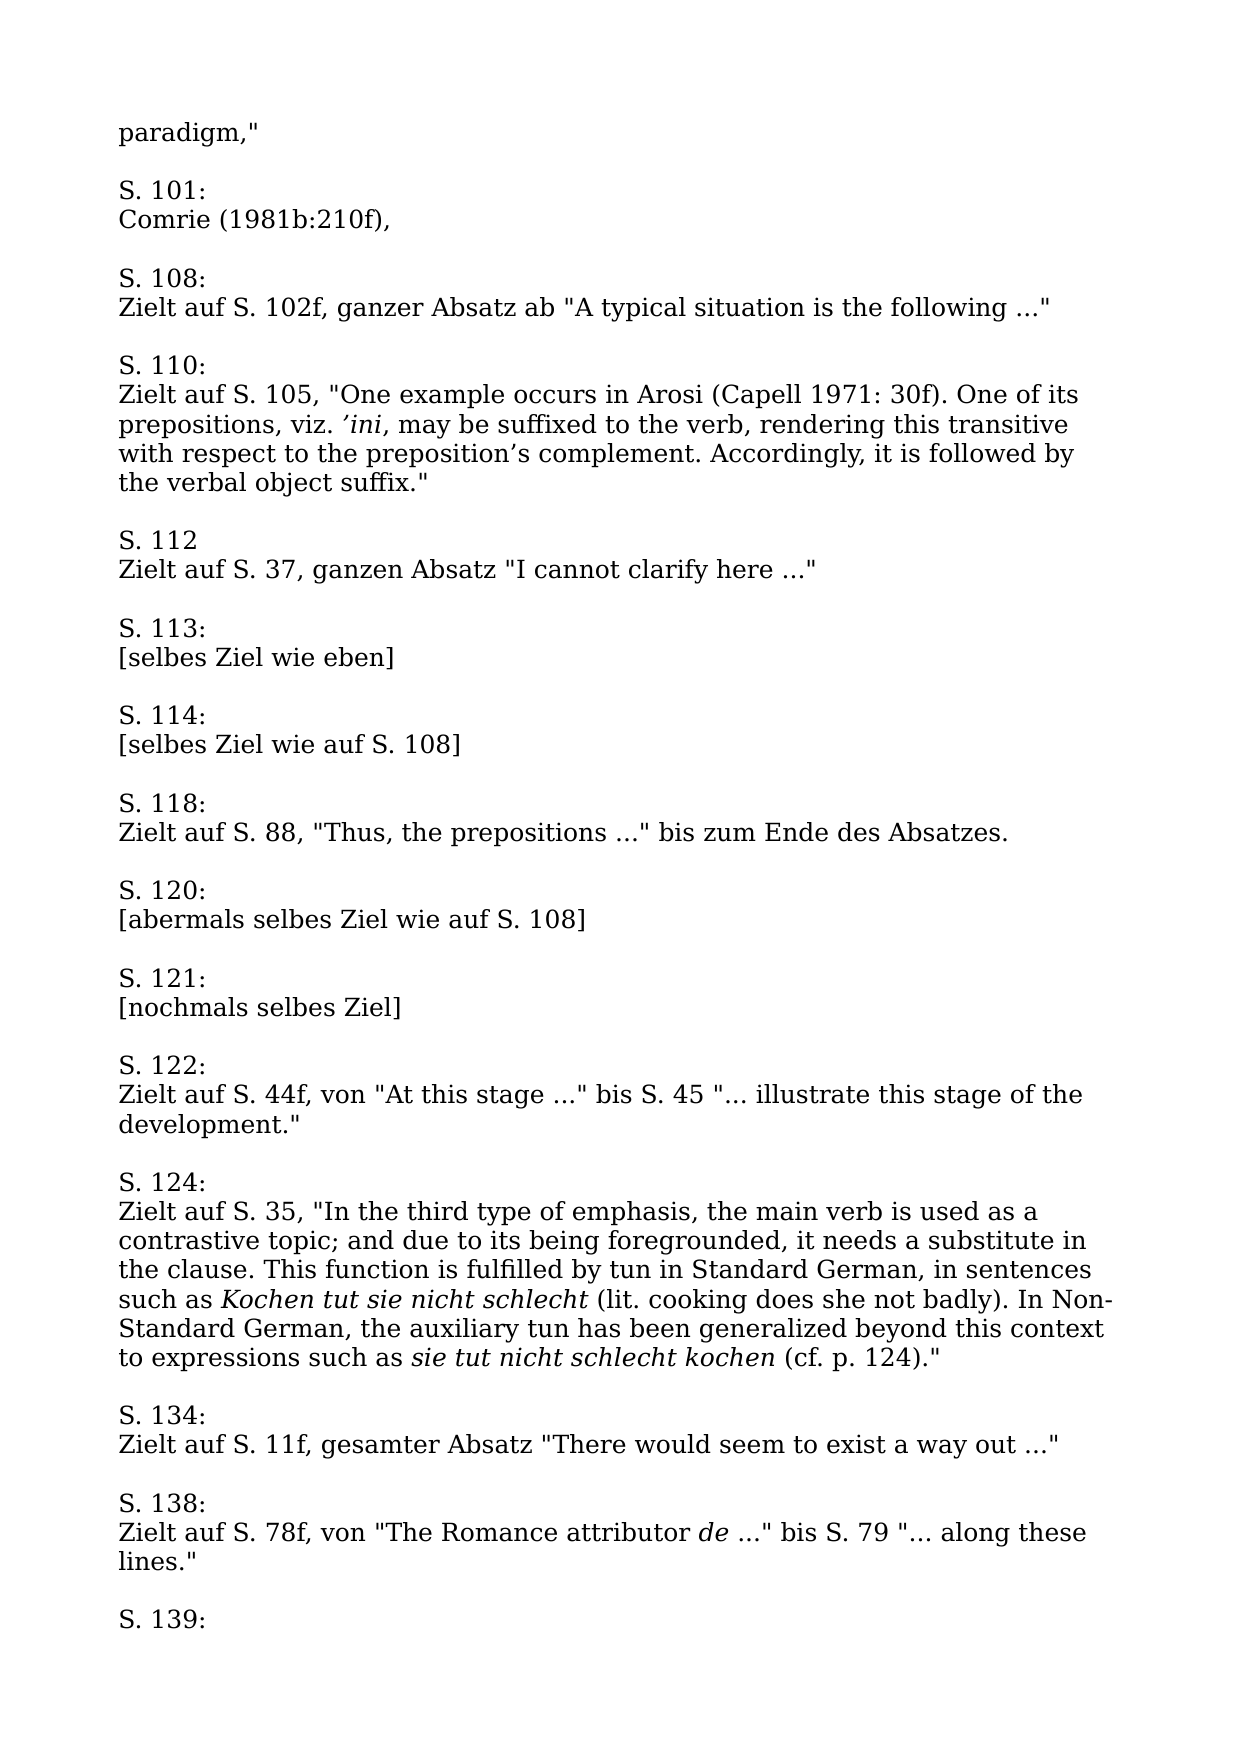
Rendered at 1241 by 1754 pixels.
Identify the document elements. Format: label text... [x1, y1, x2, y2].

text S. 134: [118, 1401, 1122, 1431]
text Zielt auf S. 105, "One example occurs in Arosi (Capell 1971: 30f). One of its prepositions, viz. ’ini, may be suffixed to the verb, rendering this transitive with respect to the preposition’s complement. Accordingly, it is followed by the verbal object suffix." [118, 381, 1122, 497]
text Zielt auf S. 35, "In the third type of emphasis, the main verb is used as a contrastive topic; and due to its being foregrounded, it needs a substitute in the clause. This function is fulfilled by tun in Standard German, in sentences such as Kochen tut sie nicht schlecht (lit. cooking does she not badly). In Non-Standard German, the auxiliary tun has been generalized beyond this context to expressions such as sie tut nicht schlecht kochen (cf. p. 124)." [118, 1197, 1122, 1372]
text Zielt auf S. 11f, gesamter Absatz "There would seem to exist a way out ..." [118, 1431, 1122, 1460]
text [selbes Ziel wie auf S. 108] [118, 731, 1122, 760]
text Comrie (1981b:210f), [118, 206, 1122, 235]
text S. 114: [118, 701, 1122, 731]
text Zielt auf S. 37, ganzen Absatz "I cannot clarify here ..." [118, 556, 1122, 585]
text Zielt auf S. 44f, von "At this stage ..." bis S. 45 "... illustrate this stage of the development." [118, 1081, 1122, 1139]
text S. 108: [118, 264, 1122, 293]
text S. 110: [118, 351, 1122, 381]
text S. 139: [118, 1606, 1122, 1635]
text S. 124: [118, 1168, 1122, 1197]
text S. 113: [118, 614, 1122, 643]
text S. 138: [118, 1489, 1122, 1518]
text [selbes Ziel wie eben] [118, 643, 1122, 672]
text [nochmals selbes Ziel] [118, 993, 1122, 1022]
text S. 101: [118, 176, 1122, 206]
text Zielt auf S. 88, "Thus, the prepositions ..." bis zum Ende des Absatzes. [118, 818, 1122, 847]
text paradigm," [118, 118, 1122, 147]
text S. 118: [118, 789, 1122, 818]
text S. 120: [118, 876, 1122, 906]
text Zielt auf S. 102f, ganzer Absatz ab "A typical situation is the following ..." [118, 293, 1122, 322]
text [abermals selbes Ziel wie auf S. 108] [118, 906, 1122, 935]
text Zielt auf S. 78f, von "The Romance attributor de ..." bis S. 79 "... along these lines." [118, 1518, 1122, 1576]
text S. 112 [118, 526, 1122, 556]
text S. 122: [118, 1051, 1122, 1081]
text S. 121: [118, 964, 1122, 993]
